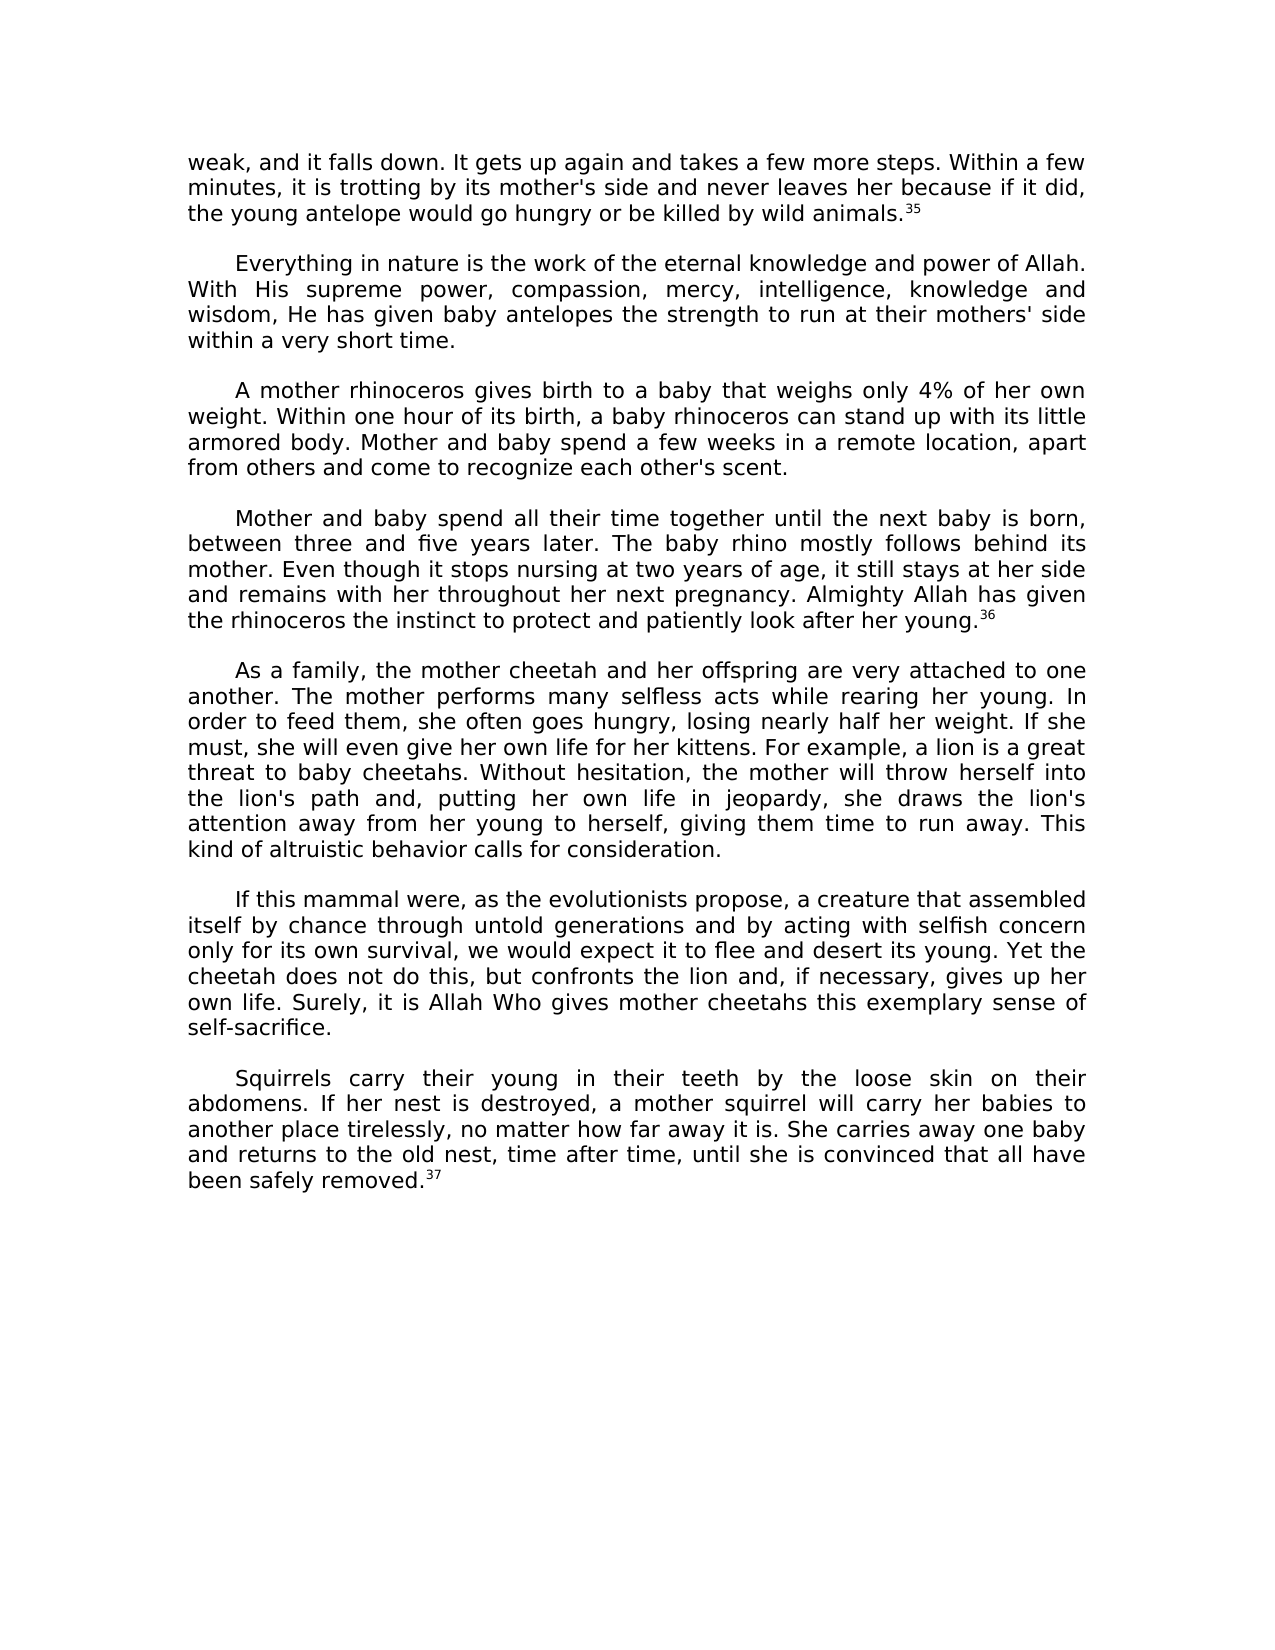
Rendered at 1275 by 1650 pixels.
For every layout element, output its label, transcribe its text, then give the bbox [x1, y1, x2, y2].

text As a family, the mother cheetah and her offspring are very attached to one another. The mother performs many selfless acts while rearing her young. In order to feed them, she often goes hungry, losing nearly half her weight. If she must, she will even give her own life for her kittens. For example, a lion is a great threat to baby cheetahs. Without hesitation, the mother will throw herself into the lion's path and, putting her own life in jeopardy, she draws the lion's attention away from her young to herself, giving them time to run away. This kind of altruistic behavior calls for consideration. [187, 658, 1087, 862]
text Everything in nature is the work of the eternal knowledge and power of Allah. With His supreme power, compassion, mercy, intelligence, knowledge and wisdom, He has given baby antelopes the strength to run at their mothers' side within a very short time. [187, 252, 1087, 354]
text Squirrels carry their young in their teeth by the loose skin on their abdomens. If her nest is destroyed, a mother squirrel will carry her babies to another place tirelessly, no matter how far away it is. She carries away one baby and returns to the old nest, time after time, until she is convinced that all have been safely removed.37 [187, 1066, 1087, 1193]
text If this mammal were, as the evolutionists propose, a creature that assembled itself by chance through untold generations and by acting with selfish concern only for its own survival, we would expect it to flee and desert its young. Yet the cheetah does not do this, but confronts the lion and, if necessary, gives up her own life. Surely, it is Allah Who gives mother cheetahs this exemplary sense of self-sacrifice. [187, 887, 1087, 1041]
text Mother and baby spend all their time together until the next baby is born, between three and five years later. The baby rhino mostly follows behind its mother. Even though it stops nursing at two years of age, it still stays at her side and remains with her throughout her next pregnancy. Almighty Allah has given the rhinoceros the instinct to protect and patiently look after her young.36 [187, 506, 1087, 633]
text weak, and it falls down. It gets up again and takes a few more steps. Within a few minutes, it is trotting by its mother's side and never leaves her because if it did, the young antelope would go hungry or be killed by wild animals.35 [187, 150, 1087, 227]
text A mother rhinoceros gives birth to a baby that weighs only 4% of her own weight. Within one hour of its birth, a baby rhinoceros can stand up with its little armored body. Mother and baby spend a few weeks in a remote location, apart from others and come to recognize each other's scent. [187, 379, 1087, 481]
